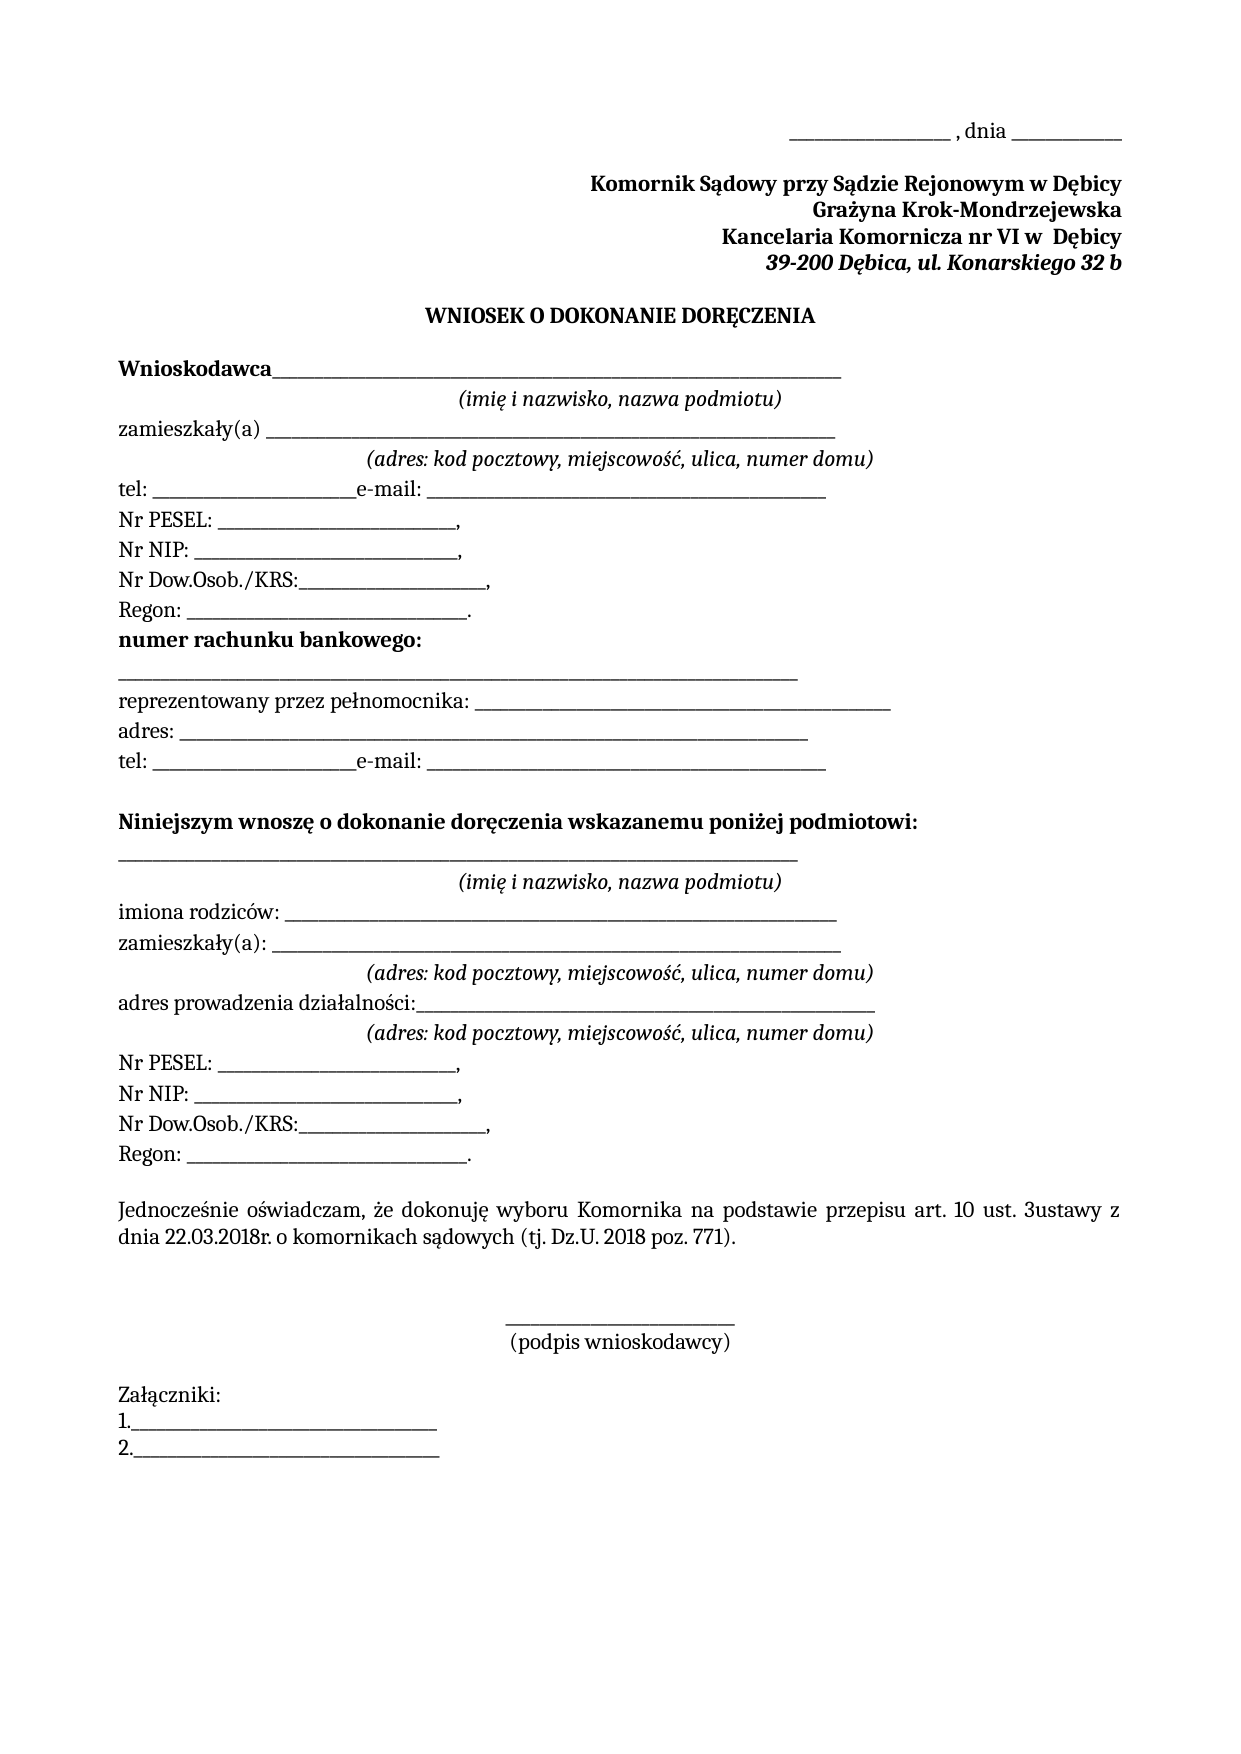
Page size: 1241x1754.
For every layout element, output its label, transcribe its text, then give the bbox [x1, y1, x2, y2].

text ___________________ , dnia _____________ [118, 118, 1122, 144]
text tel: ________________________e-mail: _______________________________________________ [118, 476, 1122, 502]
text 39-200 Dębica, ul. Konarskiego 32 b [567, 250, 1122, 276]
text 1.____________________________________ [118, 1408, 1122, 1434]
text imiona rodziców: _________________________________________________________________ [118, 899, 1122, 925]
text Nr NIP: _______________________________, [118, 1080, 1122, 1107]
text Jednocześnie oświadczam, że dokonuję wyboru Komornika na podstawie przepisu art. 10 ust. 3ustawy z dnia 22.03.2018r. o komornikach sądowych (tj. Dz.U. 2018 poz. 771). [118, 1197, 1122, 1250]
text Kancelaria Komornicza nr VI w Dębicy [118, 223, 1122, 250]
text Załączniki: [118, 1382, 1122, 1408]
text WNIOSEK O DOKONANIE DORĘCZENIA [118, 303, 1122, 329]
text Regon: _________________________________. [118, 597, 1122, 623]
text Nr NIP: _______________________________, [118, 537, 1122, 563]
text adres prowadzenia działalności:______________________________________________________ [118, 990, 1122, 1016]
text Regon: _________________________________. [118, 1141, 1122, 1167]
text numer rachunku bankowego: [118, 627, 1122, 653]
text ________________________________________________________________________________ [118, 839, 1122, 865]
text tel: ________________________e-mail: _______________________________________________ [118, 748, 1122, 774]
text (podpis wnioskodawcy) [118, 1329, 1122, 1355]
text Nr Dow.Osob./KRS:______________________, [118, 567, 1122, 593]
text Komornik Sądowy przy Sądzie Rejonowym w Dębicy [118, 171, 1122, 197]
text adres: __________________________________________________________________________ [118, 718, 1122, 744]
text ___________________________ [118, 1303, 1122, 1329]
text Nr Dow.Osob./KRS:______________________, [118, 1111, 1122, 1137]
text Nr PESEL: ____________________________, [118, 506, 1122, 533]
text ________________________________________________________________________________ [118, 657, 1122, 684]
text (adres: kod pocztowy, miejscowość, ulica, numer domu) [118, 446, 1122, 472]
text zamieszkały(a) ___________________________________________________________________ [118, 416, 1122, 442]
text Nr PESEL: ____________________________, [118, 1050, 1122, 1076]
text (imię i nazwisko, nazwa podmiotu) [118, 386, 1122, 412]
text (adres: kod pocztowy, miejscowość, ulica, numer domu) [118, 959, 1122, 986]
text (imię i nazwisko, nazwa podmiotu) [118, 869, 1122, 895]
text Wnioskodawca___________________________________________________________________ [118, 355, 1122, 382]
text Grażyna Krok-Mondrzejewska [118, 197, 1122, 223]
text 2.____________________________________ [118, 1434, 1122, 1461]
text zamieszkały(a): ___________________________________________________________________ [118, 929, 1122, 956]
text Niniejszym wnoszę o dokonanie doręczenia wskazanemu poniżej podmiotowi: [118, 808, 1122, 835]
text (adres: kod pocztowy, miejscowość, ulica, numer domu) [118, 1020, 1122, 1046]
text reprezentowany przez pełnomocnika: _________________________________________________ [118, 688, 1122, 714]
